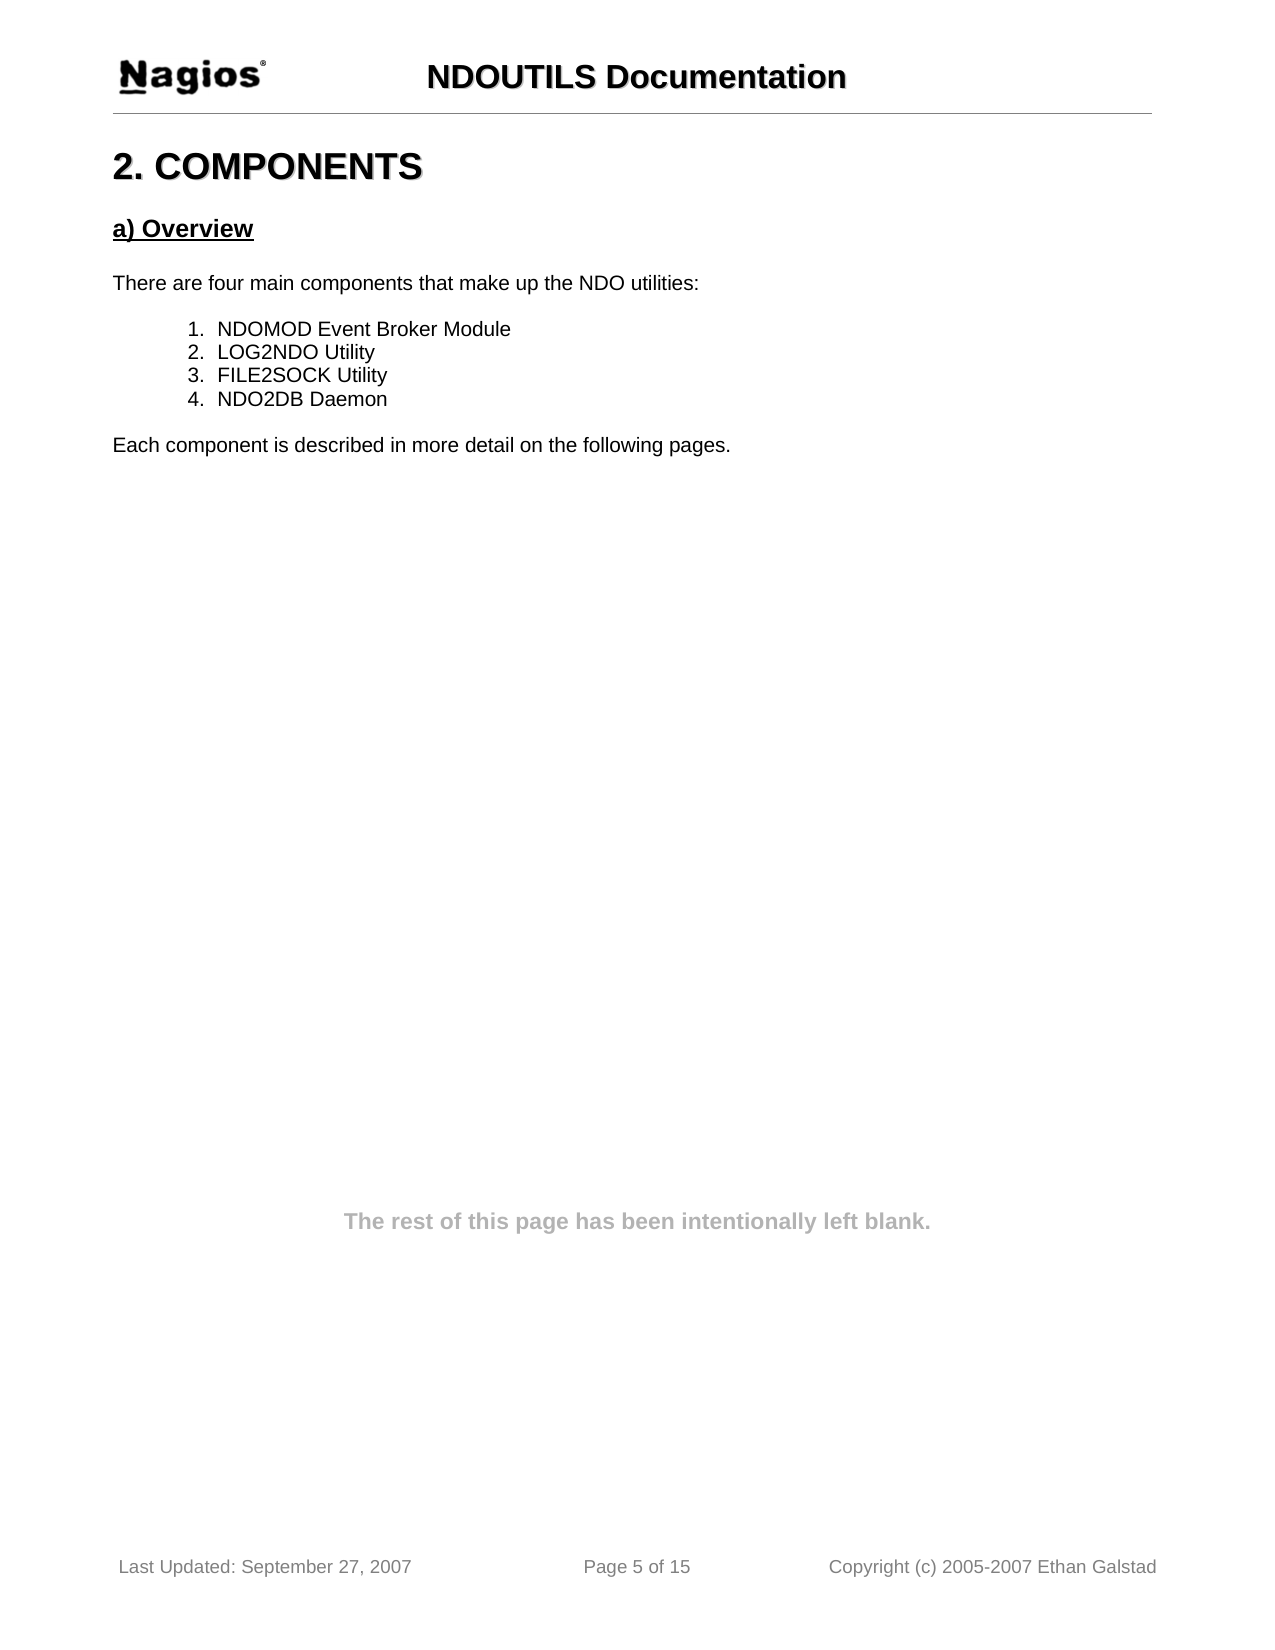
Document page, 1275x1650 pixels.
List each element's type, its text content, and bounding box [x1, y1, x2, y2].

text There are four main components that make up the NDO utilities: [112, 271, 1162, 294]
list LOG2NDO Utility [187, 341, 1162, 364]
text a) Overview [112, 215, 1162, 243]
text 2. COMPONENTS [112, 145, 1162, 187]
list FILE2SOCK Utility [187, 364, 1162, 387]
picture [118, 58, 268, 96]
list NDO2DB Daemon [187, 387, 1162, 411]
text Each component is described in more detail on the following pages. [112, 434, 1162, 457]
text The rest of this page has been intentionally left blank. [112, 1209, 1162, 1234]
list NDOMOD Event Broker Module [187, 318, 1162, 341]
